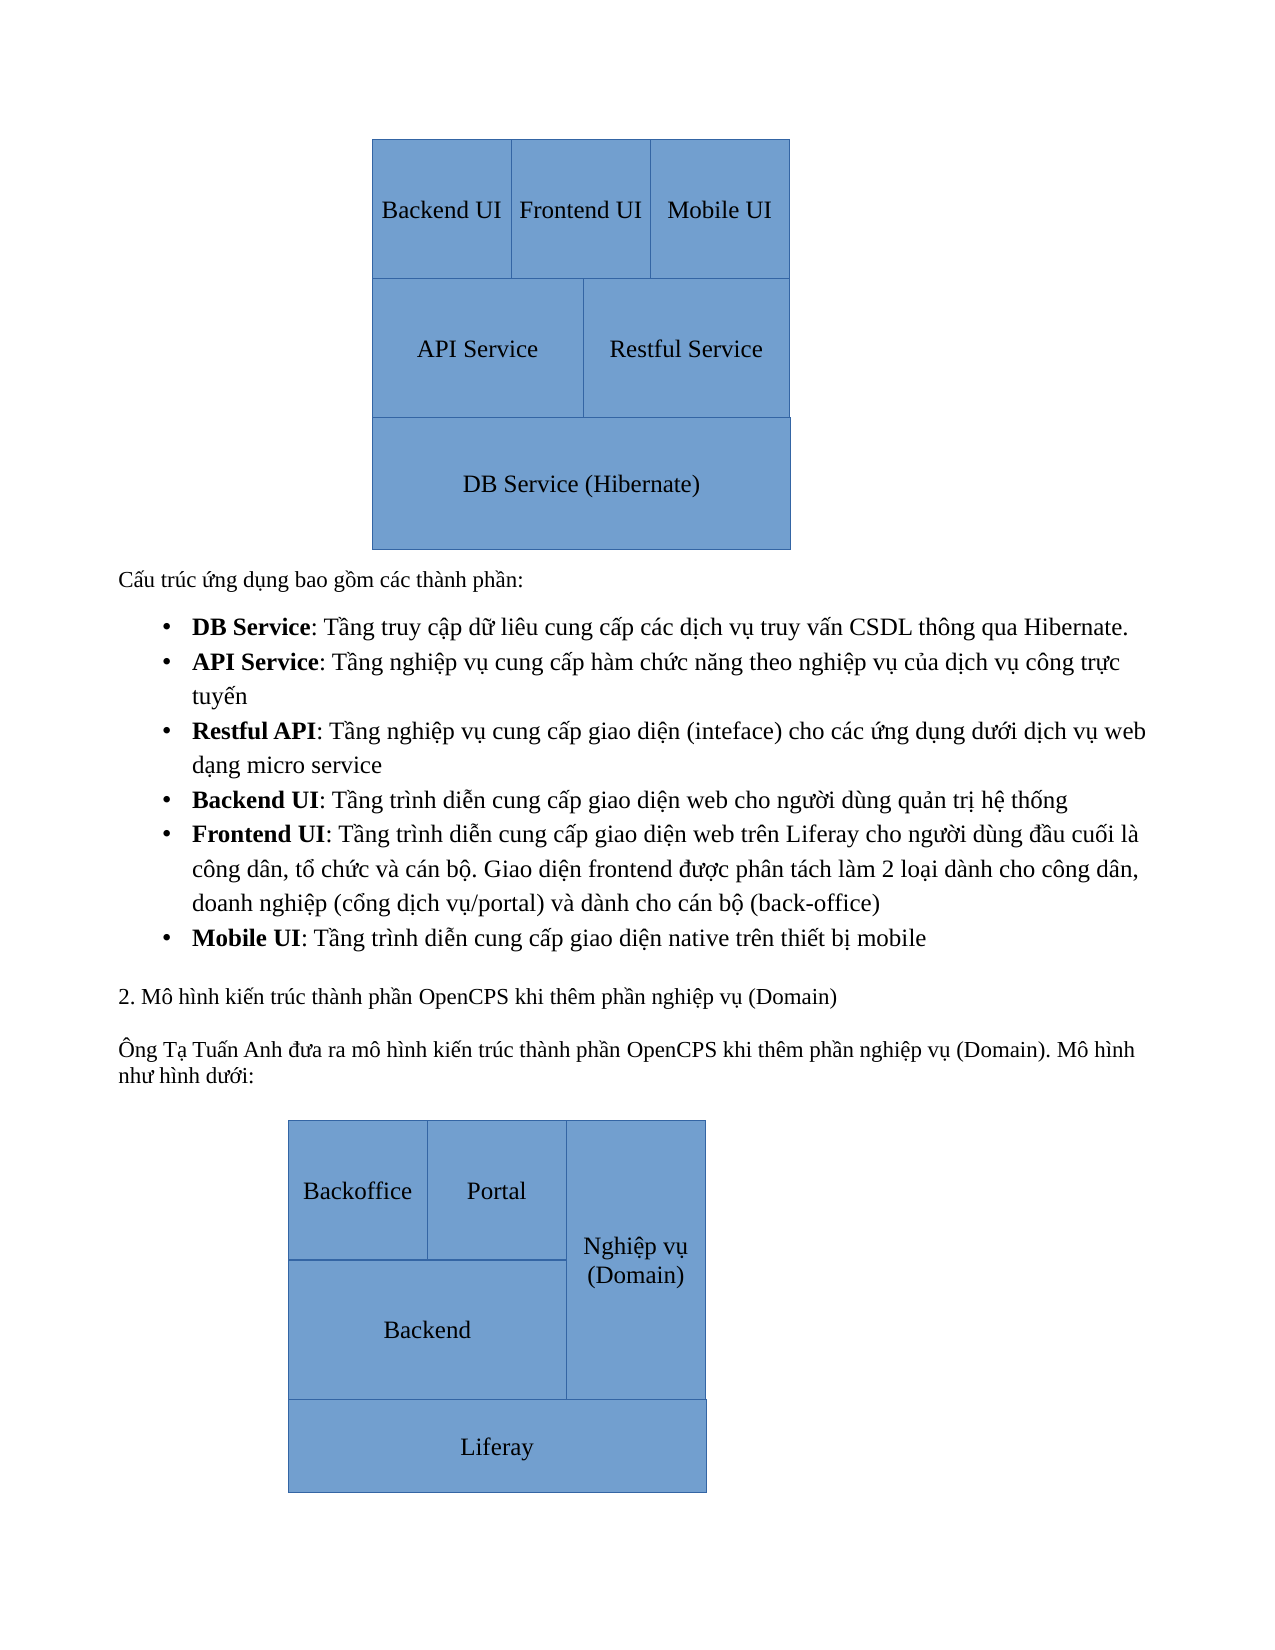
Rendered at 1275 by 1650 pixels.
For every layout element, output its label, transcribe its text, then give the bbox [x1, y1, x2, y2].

list DB Service: Tầng truy cập dữ liêu cung cấp các dịch vụ truy vấn CSDL thông qua Hibernate. [162, 612, 1157, 641]
list Backend UI: Tầng trình diễn cung cấp giao diện web cho người dùng quản trị hệ thống [162, 785, 1157, 813]
list Frontend UI: Tầng trình diễn cung cấp giao diện web trên Liferay cho người dùng đầu cuối là công dân, tổ chức và cán bộ. Giao diện frontend được phân tách làm 2 loại dành cho công dân, doanh nghiệp (cổng dịch vụ/portal) và dành cho cán bộ (back-office) [162, 819, 1157, 917]
text Cấu trúc ứng dụng bao gồm các thành phần: [118, 566, 1157, 592]
list API Service: Tầng nghiệp vụ cung cấp hàm chức năng theo nghiệp vụ của dịch vụ công trực tuyến [162, 647, 1157, 710]
list Mobile UI: Tầng trình diễn cung cấp giao diện native trên thiết bị mobile [162, 923, 1157, 951]
text 2. Mô hình kiến trúc thành phần OpenCPS khi thêm phần nghiệp vụ (Domain) [118, 983, 1157, 1010]
text Ông Tạ Tuấn Anh đưa ra mô hình kiến trúc thành phần OpenCPS khi thêm phần nghiệp vụ (Domain). Mô hình như hình dưới: [118, 1036, 1157, 1089]
list Restful API: Tầng nghiệp vụ cung cấp giao diện (inteface) cho các ứng dụng dưới dịch vụ web dạng micro service [162, 716, 1157, 779]
